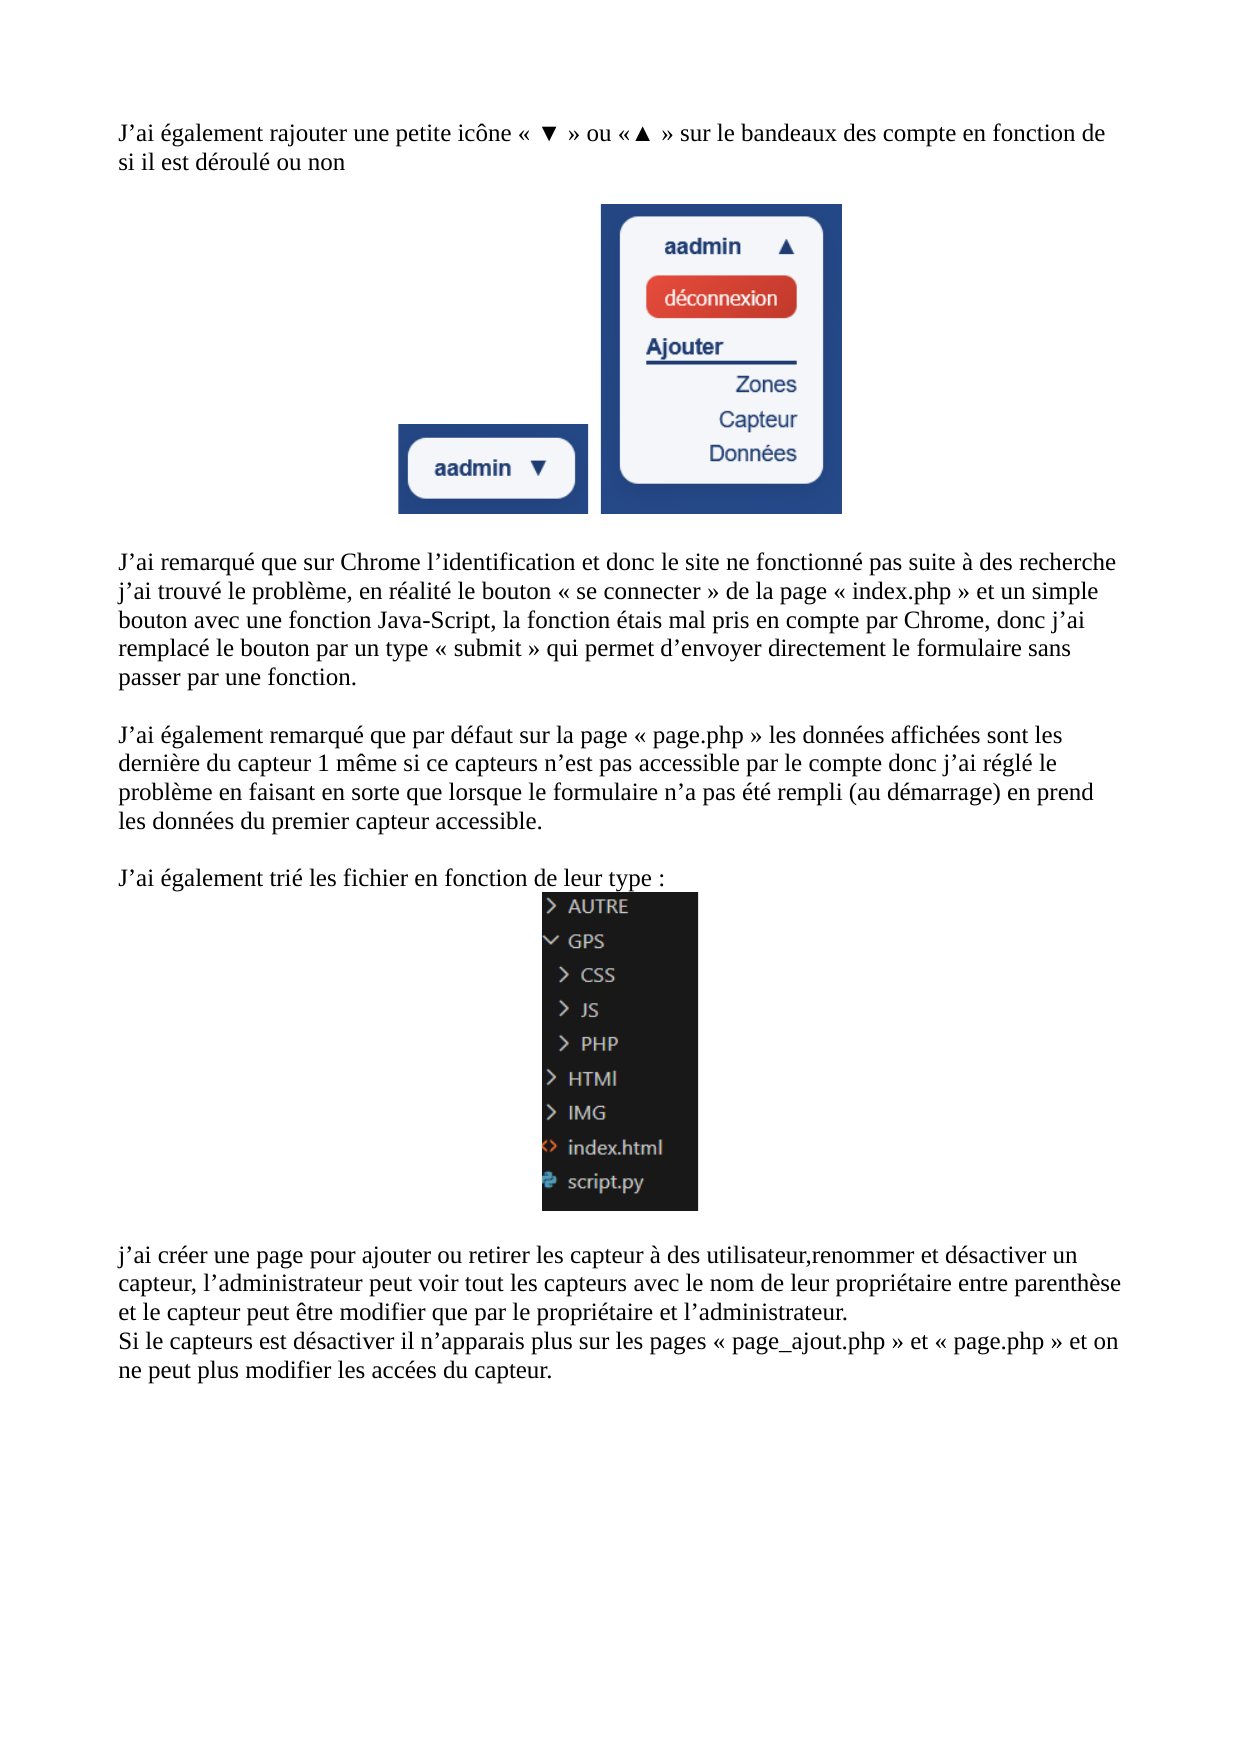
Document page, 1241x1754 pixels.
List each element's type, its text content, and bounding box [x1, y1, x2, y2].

text J’ai également remarqué que par défaut sur la page « page.php » les données affichées sont les dernière du capteur 1 même si ce capteurs n’est pas accessible par le compte donc j’ai réglé le problème en faisant en sorte que lorsque le formulaire n’a pas été rempli (au démarrage) en prend les données du premier capteur accessible. [118, 720, 1122, 835]
picture [398, 424, 589, 514]
text Si le capteurs est désactiver il n’apparais plus sur les pages « page_ajout.php » et « page.php » et on ne peut plus modifier les accées du capteur. [118, 1326, 1122, 1383]
text J’ai remarqué que sur Chrome l’identification et donc le site ne fonctionné pas suite à des recherche j’ai trouvé le problème, en réalité le bouton « se connecter » de la page « index.php » et un simple bouton avec une fonction Java-Script, la fonction étais mal pris en compte par Chrome, donc j’ai remplacé le bouton par un type « submit » qui permet d’envoyer directement le formulaire sans passer par une fonction. [118, 547, 1122, 691]
text J’ai également rajouter une petite icône « ▼ » ou «▲ » sur le bandeaux des compte en fonction de si il est déroulé ou non [118, 118, 1122, 176]
picture [542, 892, 699, 1211]
picture [600, 204, 842, 514]
text j’ai créer une page pour ajouter ou retirer les capteur à des utilisateur,renommer et désactiver un capteur, l’administrateur peut voir tout les capteurs avec le nom de leur propriétaire entre parenthèse et le capteur peut être modifier que par le propriétaire et l’administrateur. [118, 1240, 1122, 1326]
text J’ai également trié les fichier en fonction de leur type : [118, 863, 1122, 892]
